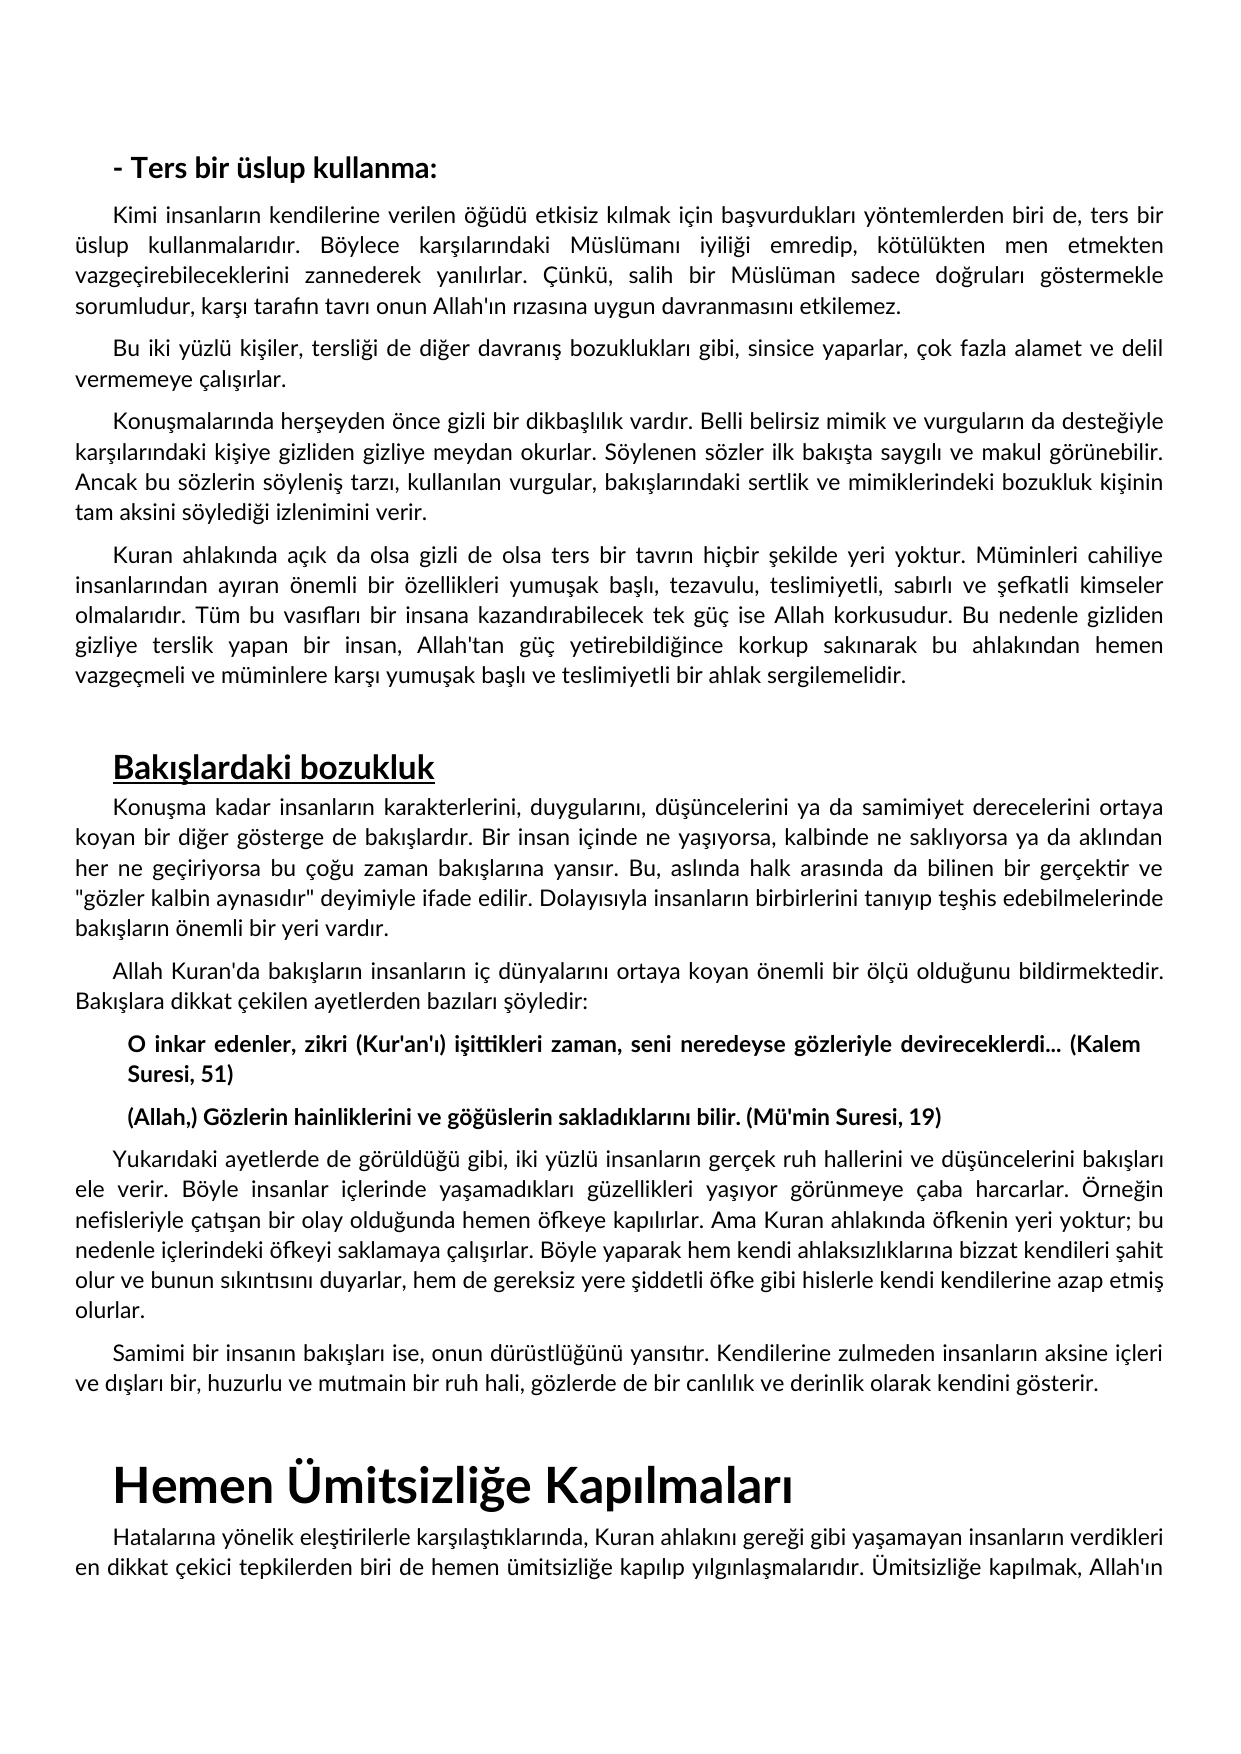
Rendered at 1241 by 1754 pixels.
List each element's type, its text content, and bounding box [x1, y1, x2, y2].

text Konuşmalarında herşeyden önce gizli bir dikbaşlılık vardır. Belli belirsiz mimik ve vurguların da desteğiyle karşılarındaki kişiye gizliden gizliye meydan okurlar. Söylenen sözler ilk bakışta saygılı ve makul görünebilir. Ancak bu sözlerin söyleniş tarzı, kullanılan vurgular, bakışlarındaki sertlik ve mimiklerindeki bozukluk kişinin tam aksini söylediği izlenimini verir. [75, 407, 1165, 525]
text Bu iki yüzlü kişiler, tersliği de diğer davranış bozuklukları gibi, sinsice yaparlar, çok fazla alamet ve delil vermemeye çalışırlar. [75, 334, 1165, 392]
text Yukarıdaki ayetlerde de görüldüğü gibi, iki yüzlü insanların gerçek ruh hallerini ve düşüncelerini bakışları ele verir. Böyle insanlar içlerinde yaşamadıkları güzellikleri yaşıyor görünmeye çaba harcarlar. Örneğin nefisleriyle çatışan bir olay olduğunda hemen öfkeye kapılırlar. Ama Kuran ahlakında öfkenin yeri yoktur; bu nedenle içlerindeki öfkeyi saklamaya çalışırlar. Böyle yaparak hem kendi ahlaksızlıklarına bizzat kendileri şahit olur ve bunun sıkıntısını duyarlar, hem de gereksiz yere şiddetli öfke gibi hislerle kendi kendilerine azap etmiş olurlar. [75, 1145, 1165, 1324]
subtitle Hemen Ümitsizliğe Kapılmaları [112, 1454, 1165, 1514]
text Kuran ahlakında açık da olsa gizli de olsa ters bir tavrın hiçbir şekilde yeri yoktur. Müminleri cahiliye insanlarından ayıran önemli bir özellikleri yumuşak başlı, tezavulu, teslimiyetli, sabırlı ve şefkatli kimseler olmalarıdır. Tüm bu vasıfları bir insana kazandırabilecek tek güç ise Allah korkusudur. Bu nedenle gizliden gizliye terslik yapan bir insan, Allah'tan güç yetirebildiğince korkup sakınarak bu ahlakından hemen vazgeçmeli ve müminlere karşı yumuşak başlı ve teslimiyetli bir ahlak sergilemelidir. [75, 541, 1165, 689]
text Hatalarına yönelik eleştirilerle karşılaştıklarında, Kuran ahlakını gereği gibi yaşamayan insanların verdikleri en dikkat çekici tepkilerden biri de hemen ümitsizliğe kapılıp yılgınlaşmalarıdır. Ümitsizliğe kapılmak, Allah'ın [75, 1523, 1165, 1581]
text Allah Kuran'da bakışların insanların iç dünyalarını ortaya koyan önemli bir ölçü olduğunu bildirmektedir. Bakışlara dikkat çekilen ayetlerden bazıları şöyledir: [75, 957, 1165, 1014]
subtitle Bakışlardaki bozukluk [112, 747, 1165, 787]
text Samimi bir insanın bakışları ise, onun dürüstlüğünü yansıtır. Kendilerine zulmeden insanların aksine içleri ve dışları bir, huzurlu ve mutmain bir ruh hali, gözlerde de bir canlılık ve derinlik olarak kendini gösterir. [75, 1339, 1165, 1397]
text - Ters bir üslup kullanma: [75, 150, 1165, 185]
text O inkar edenler, zikri (Kur'an'ı) işittikleri zaman, seni neredeyse gözleriyle devireceklerdi... (Kalem Suresi, 51) [127, 1029, 1143, 1087]
text Kimi insanların kendilerine verilen öğüdü etkisiz kılmak için başvurdukları yöntemlerden biri de, ters bir üslup kullanmalarıdır. Böylece karşılarındaki Müslümanı iyiliği emredip, kötülükten men etmekten vazgeçirebileceklerini zannederek yanılırlar. Çünkü, salih bir Müslüman sadece doğruları göstermekle sorumludur, karşı tarafın tavrı onun Allah'ın rızasına uygun davranmasını etkilemez. [75, 201, 1165, 319]
text Konuşma kadar insanların karakterlerini, duygularını, düşüncelerini ya da samimiyet derecelerini ortaya koyan bir diğer gösterge de bakışlardır. Bir insan içinde ne yaşıyorsa, kalbinde ne saklıyorsa ya da aklından her ne geçiriyorsa bu çoğu zaman bakışlarına yansır. Bu, aslında halk arasında da bilinen bir gerçektir ve "gözler kalbin aynasıdır" deyimiyle ifade edilir. Dolayısıyla insanların birbirlerini tanıyıp teşhis edebilmelerinde bakışların önemli bir yeri vardır. [75, 793, 1165, 941]
text (Allah,) Gözlerin hainliklerini ve göğüslerin sakladıklarını bilir. (Mü'min Suresi, 19) [127, 1102, 1143, 1130]
